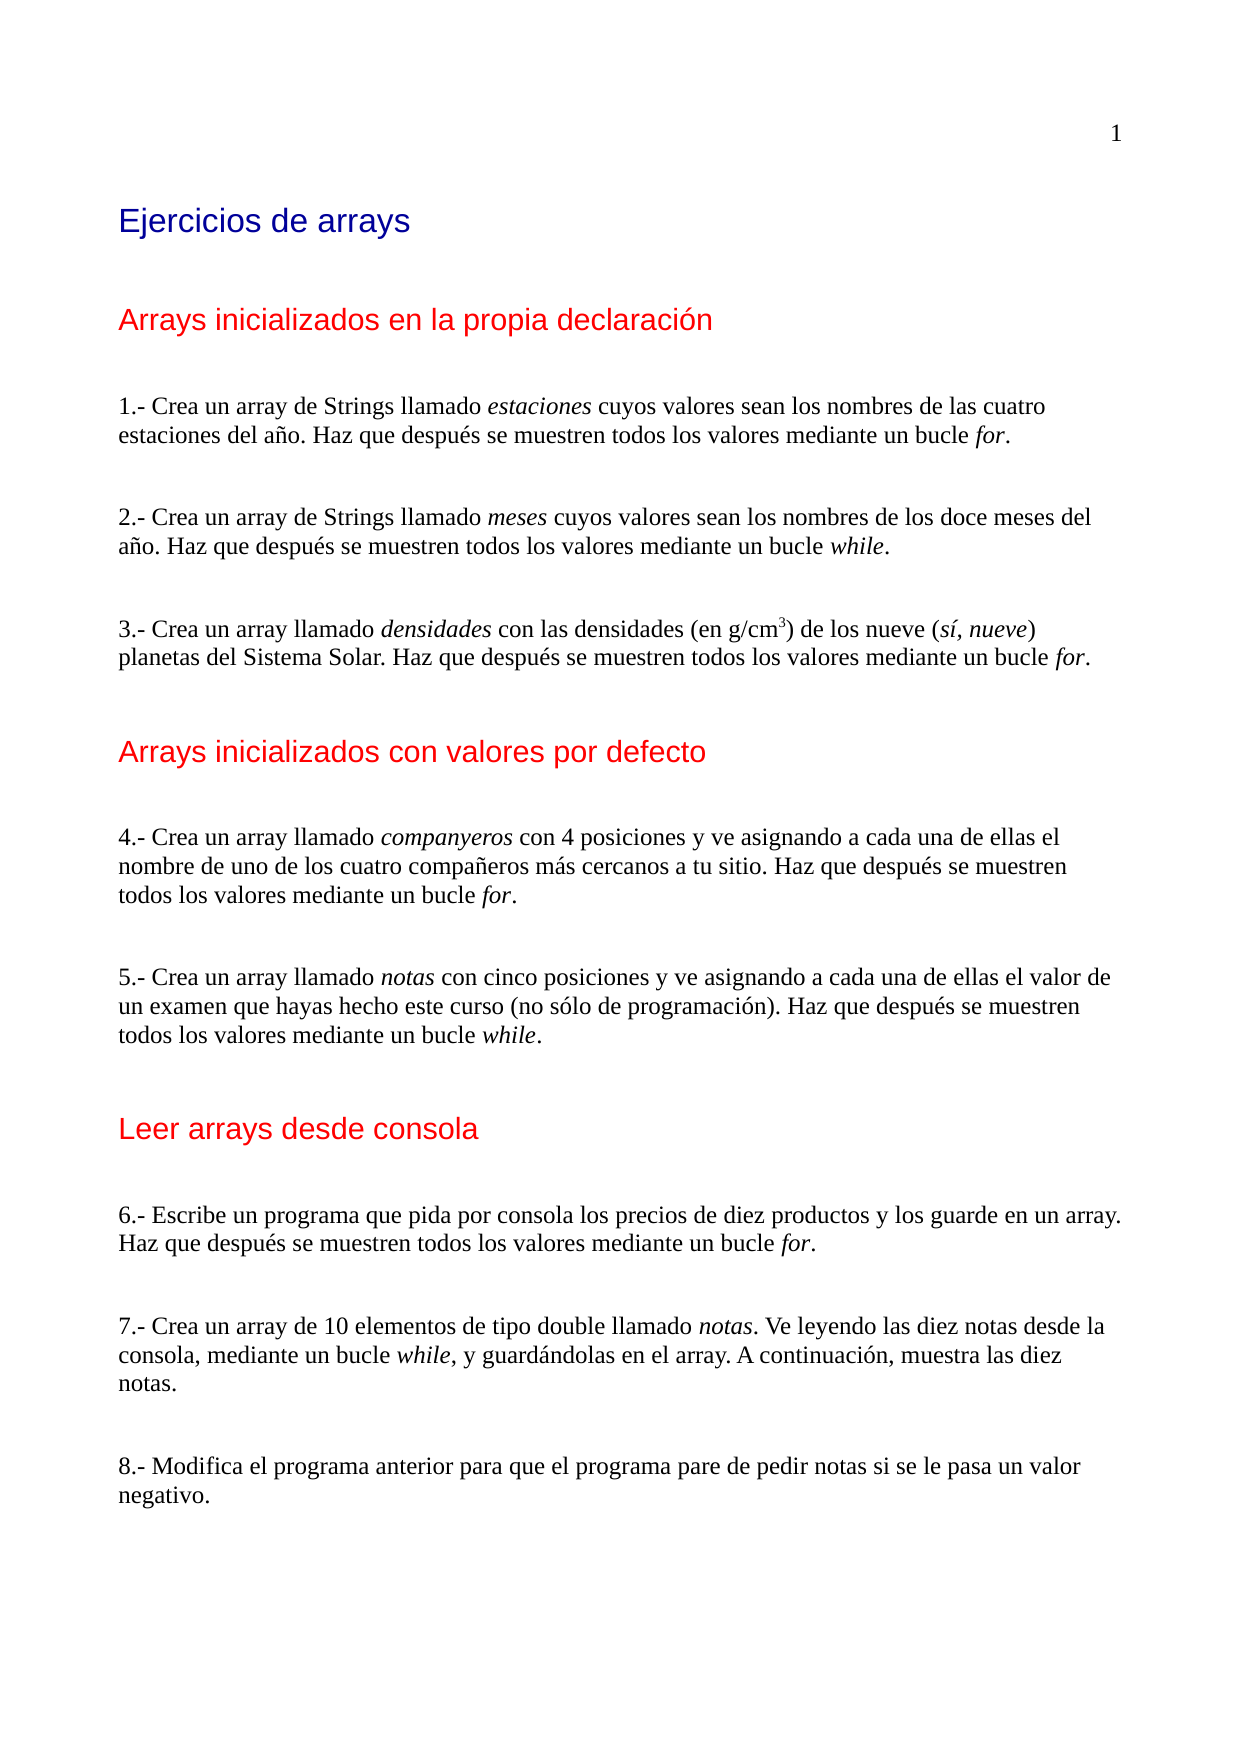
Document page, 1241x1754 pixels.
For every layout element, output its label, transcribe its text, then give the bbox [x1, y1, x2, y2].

text 5.- Crea un array llamado notas con cinco posiciones y ve asignando a cada una de ellas el valor de un examen que hayas hecho este curso (no sólo de programación). Haz que después se muestren todos los valores mediante un bucle while. [118, 962, 1122, 1048]
text 6.- Escribe un programa que pida por consola los precios de diez productos y los guarde en un array. Haz que después se muestren todos los valores mediante un bucle for. [118, 1200, 1122, 1257]
text 1.- Crea un array de Strings llamado estaciones cuyos valores sean los nombres de las cuatro estaciones del año. Haz que después se muestren todos los valores mediante un bucle for. [118, 391, 1122, 449]
subtitle Leer arrays desde consola [118, 1111, 1122, 1146]
text 2.- Crea un array de Strings llamado meses cuyos valores sean los nombres de los doce meses del año. Haz que después se muestren todos los valores mediante un bucle while. [118, 502, 1122, 560]
subtitle Arrays inicializados con valores por defecto [118, 733, 1122, 768]
text 8.- Modifica el programa anterior para que el programa pare de pedir notas si se le pasa un valor negativo. [118, 1451, 1122, 1508]
text 4.- Crea un array llamado companyeros con 4 posiciones y ve asignando a cada una de ellas el nombre de uno de los cuatro compañeros más cercanos a tu sitio. Haz que después se muestren todos los valores mediante un bucle for. [118, 822, 1122, 908]
subtitle Ejercicios de arrays [118, 201, 1122, 240]
text 7.- Crea un array de 10 elementos de tipo double llamado notas. Ve leyendo las diez notas desde la consola, mediante un bucle while, y guardándolas en el array. A continuación, muestra las diez notas. [118, 1311, 1122, 1397]
text 3.- Crea un array llamado densidades con las densidades (en g/cm3) de los nueve (sí, nueve) planetas del Sistema Solar. Haz que después se muestren todos los valores mediante un bucle for. [118, 614, 1122, 671]
subtitle Arrays inicializados en la propia declaración [118, 302, 1122, 337]
